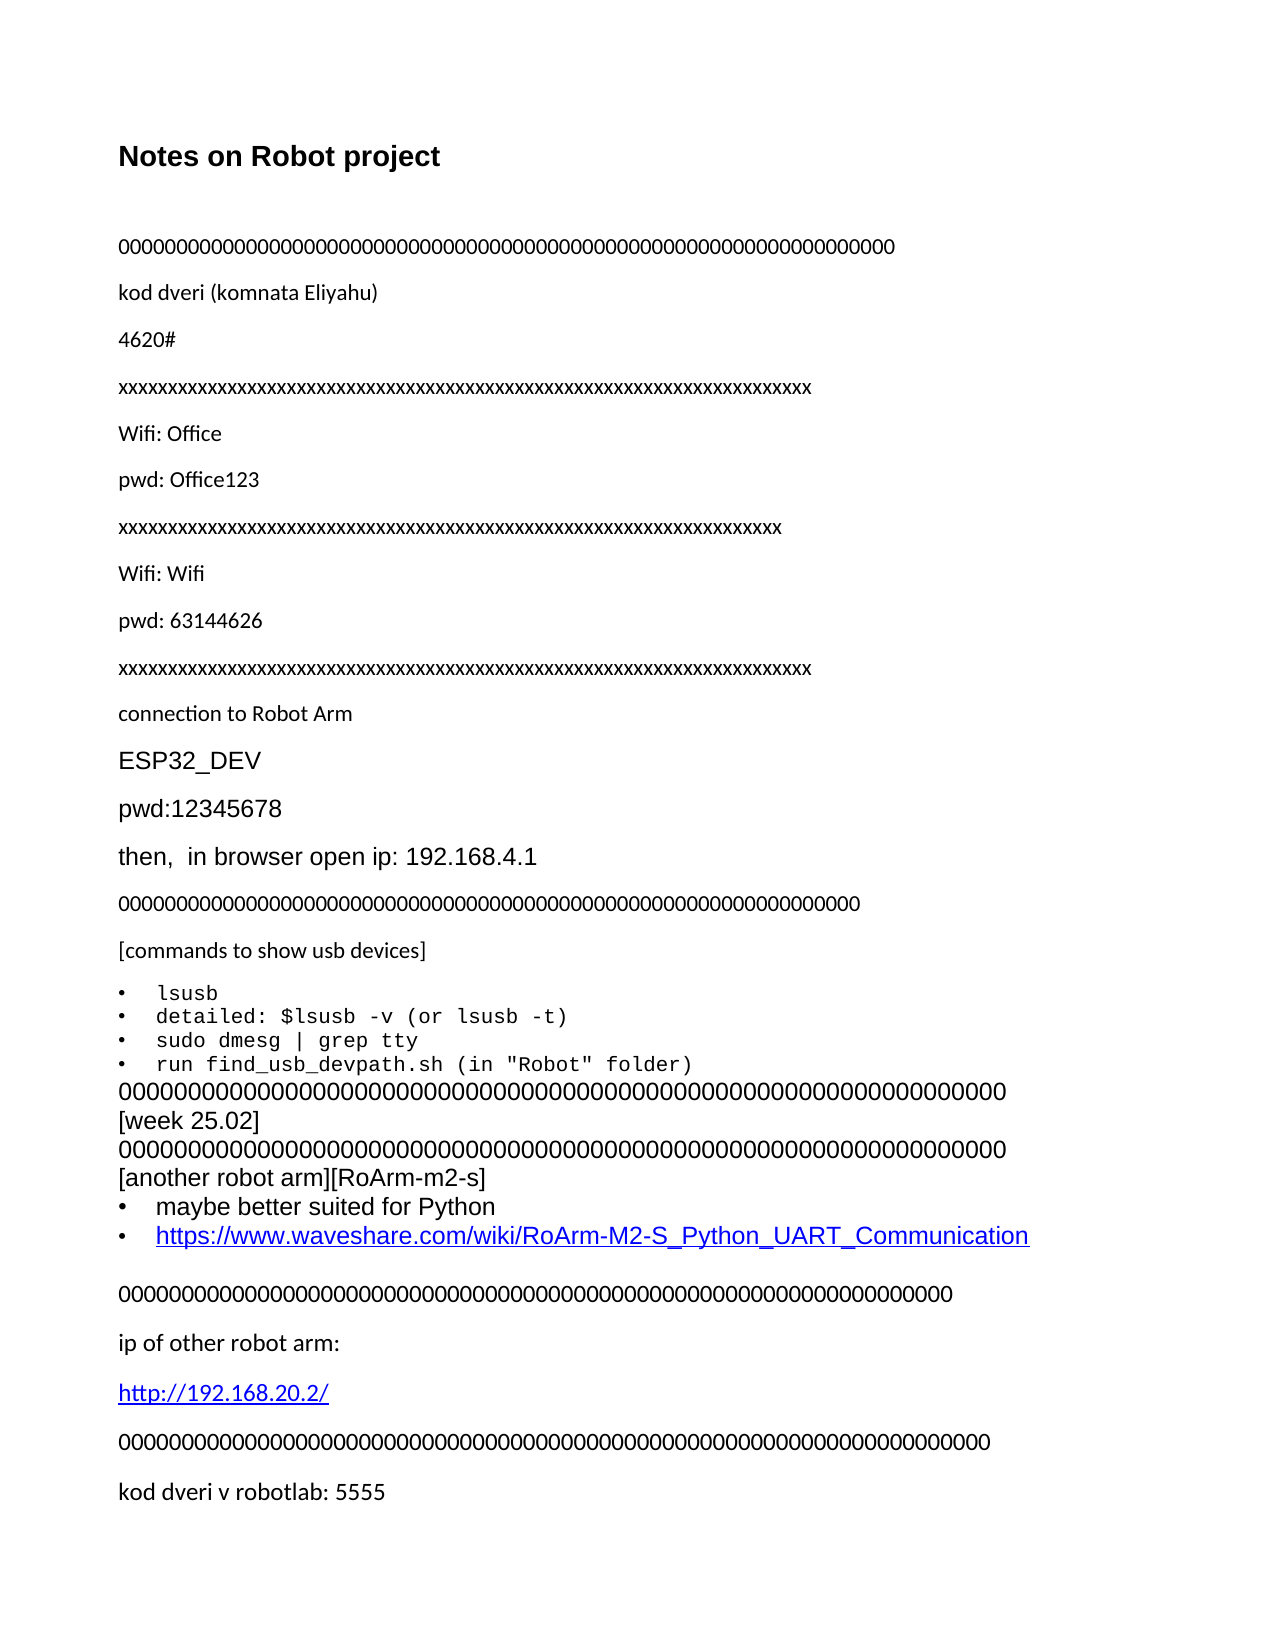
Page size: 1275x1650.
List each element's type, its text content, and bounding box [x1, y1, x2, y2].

text then, in browser open ip: 192.168.4.1 [118, 841, 1157, 870]
text pwd: Office123 [118, 466, 1157, 494]
text pwd:12345678 [118, 794, 1157, 823]
text kod dveri (komnata Eliyahu) [118, 278, 1157, 307]
text pwd: 63144626 [118, 606, 1157, 634]
text ip of other robot arm: [118, 1327, 1157, 1358]
text http://192.168.20.2/ [118, 1377, 1157, 1407]
list sudo dmesg | grep tty [81, 1030, 1157, 1053]
text 0000000000000000000000000000000000000000000000000000000000000000 [118, 1135, 1157, 1163]
text [another robot arm][RoArm-m2-s] [118, 1163, 1157, 1192]
text 000000000000000000000000000000000000000000000000000000000000000000 [118, 1278, 1157, 1308]
list lsusb [81, 983, 1157, 1006]
text xxxxxxxxxxxxxxxxxxxxxxxxxxxxxxxxxxxxxxxxxxxxxxxxxxxxxxxxxxxxxxxxxxxxxx [118, 653, 1157, 681]
text Wifi: Wifi [118, 559, 1157, 587]
text Notes on Robot project [118, 139, 1157, 172]
text 0000000000000000000000000000000000000000000000000000000000000000 [118, 1077, 1157, 1106]
list https://www.waveshare.com/wiki/RoArm-M2-S_Python_UART_Communication [81, 1221, 1157, 1250]
text Wifi: Office [118, 419, 1157, 447]
text 0000000000000000000000000000000000000000000000000000000000000000000 [118, 232, 1157, 260]
text xxxxxxxxxxxxxxxxxxxxxxxxxxxxxxxxxxxxxxxxxxxxxxxxxxxxxxxxxxxxxxxxxxx [118, 512, 1157, 540]
text [week 25.02] [118, 1106, 1157, 1135]
text connection to Robot Arm [118, 699, 1157, 727]
text xxxxxxxxxxxxxxxxxxxxxxxxxxxxxxxxxxxxxxxxxxxxxxxxxxxxxxxxxxxxxxxxxxxxxx [118, 372, 1157, 400]
list maybe better suited for Python [81, 1192, 1157, 1221]
text 4620# [118, 325, 1157, 353]
text 0000000000000000000000000000000000000000000000000000000000000000 [118, 889, 1157, 917]
list run find_usb_devpath.sh (in "Robot" folder) [81, 1053, 1157, 1077]
text 000000000000000000000000000000000000000000000000000000000000000000000 [118, 1427, 1157, 1457]
text kod dveri v robotlab: 5555 [118, 1476, 1157, 1507]
text ESP32_DEV [118, 746, 1157, 775]
text [commands to show usb devices] [118, 936, 1157, 964]
list detailed: $lsusb -v (or lsusb -t) [81, 1006, 1157, 1030]
